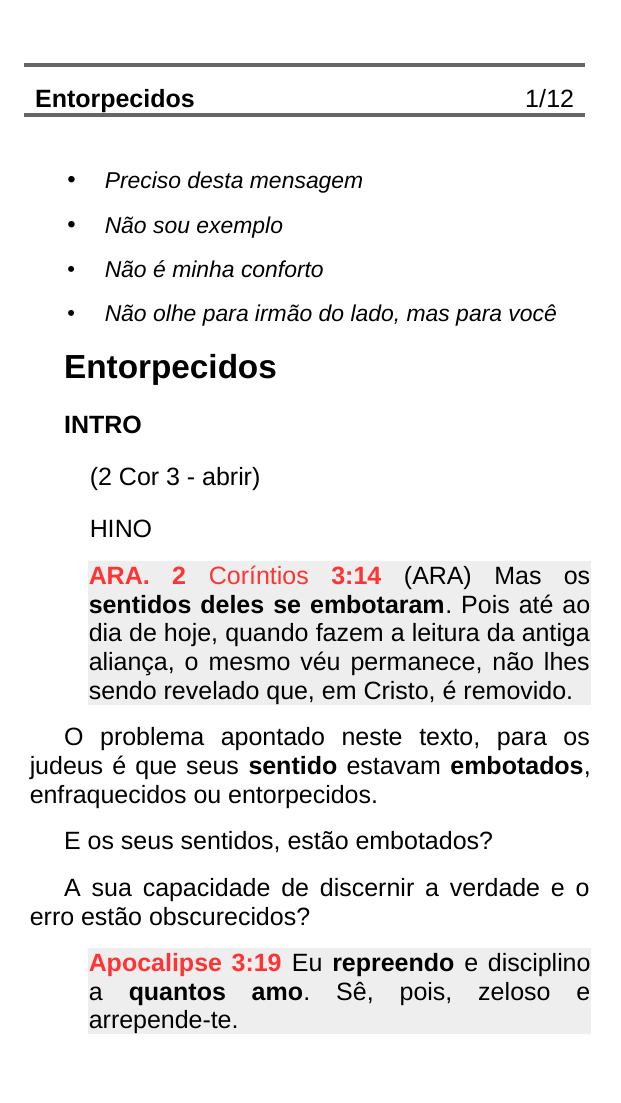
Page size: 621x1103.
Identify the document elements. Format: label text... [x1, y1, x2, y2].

list O problema apontado neste texto, para os judeus é que seus sentido estavam embotados, enfraquecidos ou entorpecidos. [29, 722, 591, 809]
subtitle Entorpecidos [29, 348, 591, 386]
list Não é minha conforto [67, 256, 591, 283]
list Não sou exemplo [67, 212, 591, 239]
text HINO [29, 514, 591, 543]
list INTRO [29, 410, 591, 438]
list E os seus sentidos, estão embotados? [29, 826, 591, 855]
text Apocalipse 3:19 Eu repreendo e disciplino a quantos amo. Sê, pois, zeloso e arrepende-te. [88, 948, 591, 1034]
list Não olhe para irmão do lado, mas para você [67, 300, 591, 327]
list A sua capacidade de discernir a verdade e o erro estão obscurecidos? [29, 873, 591, 930]
text ARA. 2 Coríntios 3:14 (ARA) Mas os sentidos deles se embotaram. Pois até ao dia de hoje, quando fazem a leitura da antiga aliança, o mesmo véu permanece, não lhes sendo revelado que, em Cristo, é removido. [88, 561, 591, 705]
list (2 Cor 3 - abrir) [29, 462, 591, 491]
list Preciso desta mensagem [67, 167, 591, 194]
